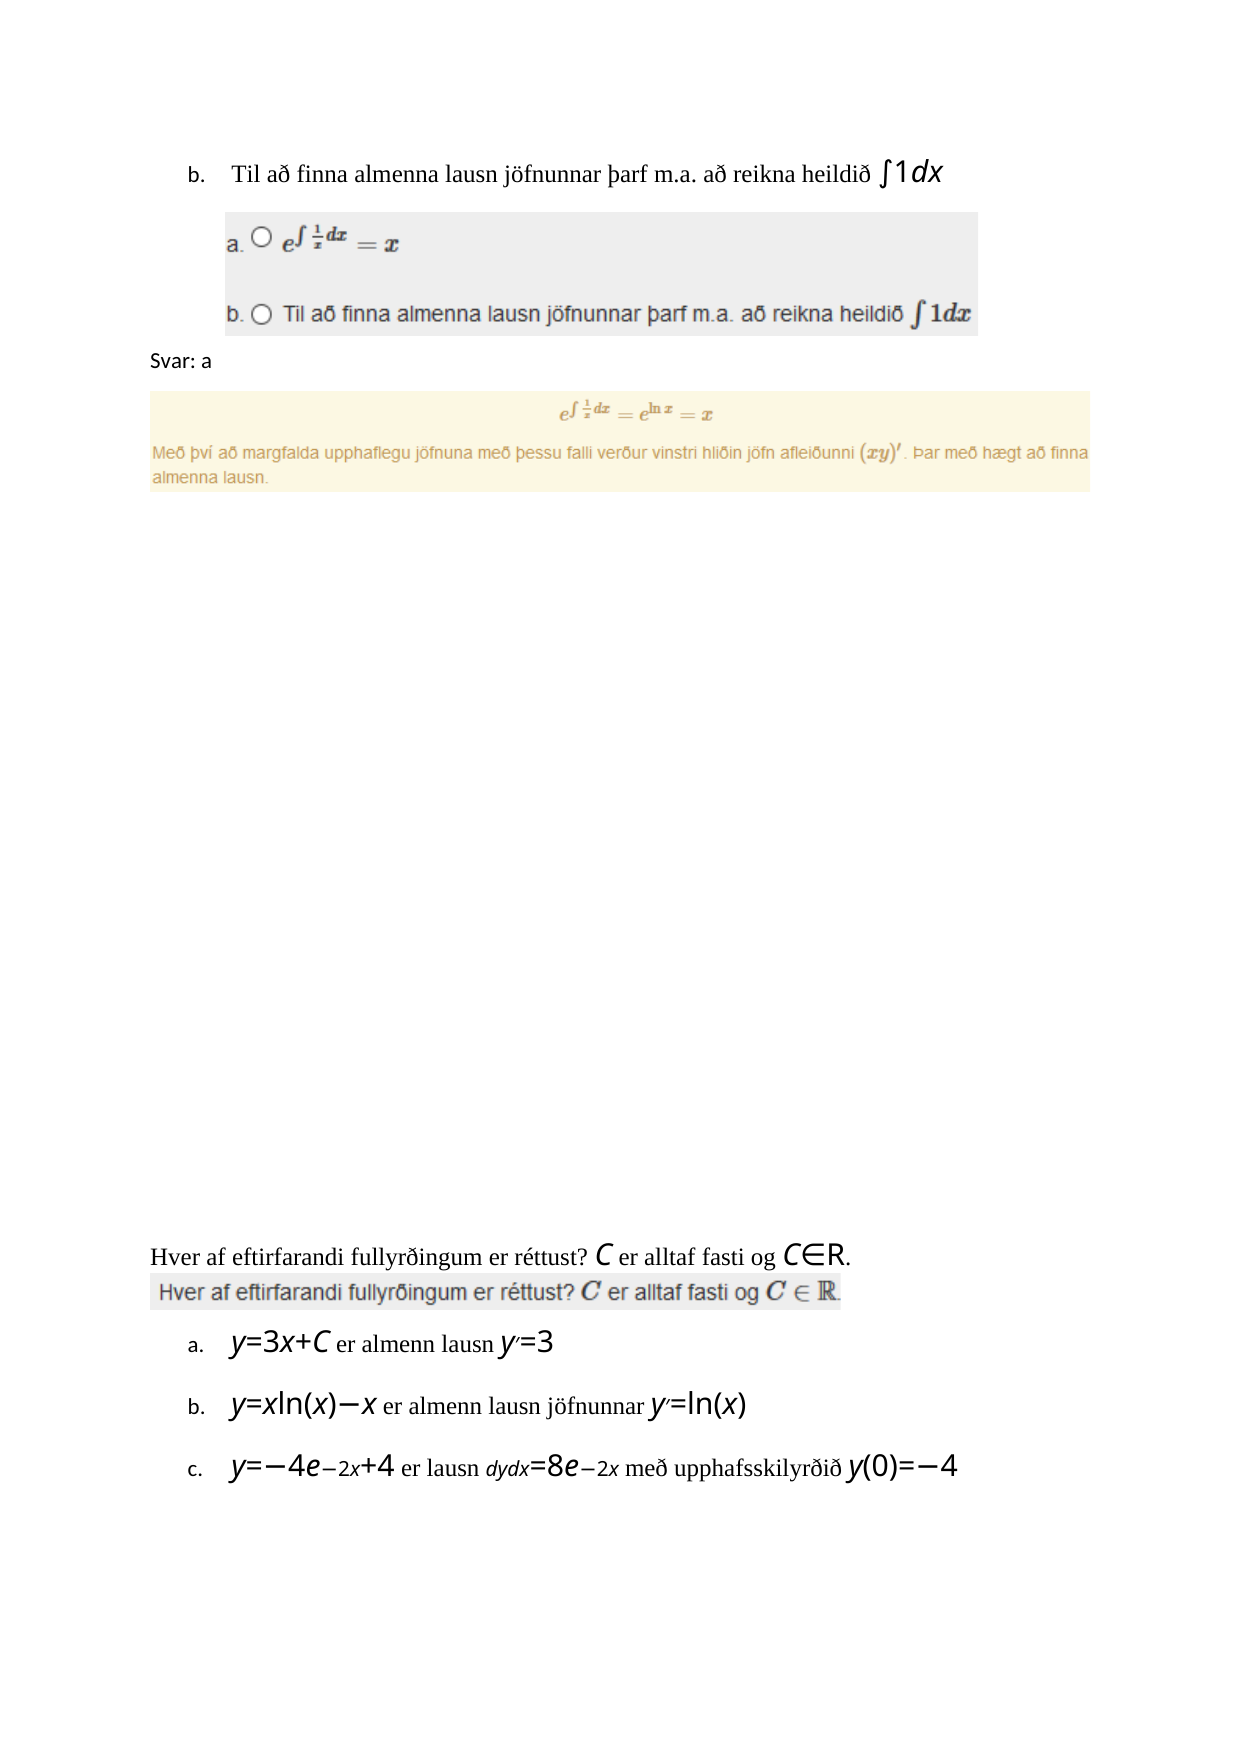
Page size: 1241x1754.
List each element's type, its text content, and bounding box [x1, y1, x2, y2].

list Til að finna almenna lausn jöfnunnar þarf m.a. að reikna heildið ∫1dx [187, 150, 1090, 191]
list y=−4e−2x+4 er lausn dydx=8e−2x með upphafsskilyrðið y(0)=−4 [187, 1444, 1090, 1485]
text Hver af eftirfarandi fullyrðingum er réttust? C er alltaf fasti og C∈R. [150, 1233, 1090, 1310]
list y=xln(x)−x er almenn lausn jöfnunnar y′=ln(x) [187, 1382, 1090, 1423]
list y=3x+C er almenn lausn y′=3 [187, 1320, 1090, 1361]
text Svar: a [150, 346, 1090, 374]
